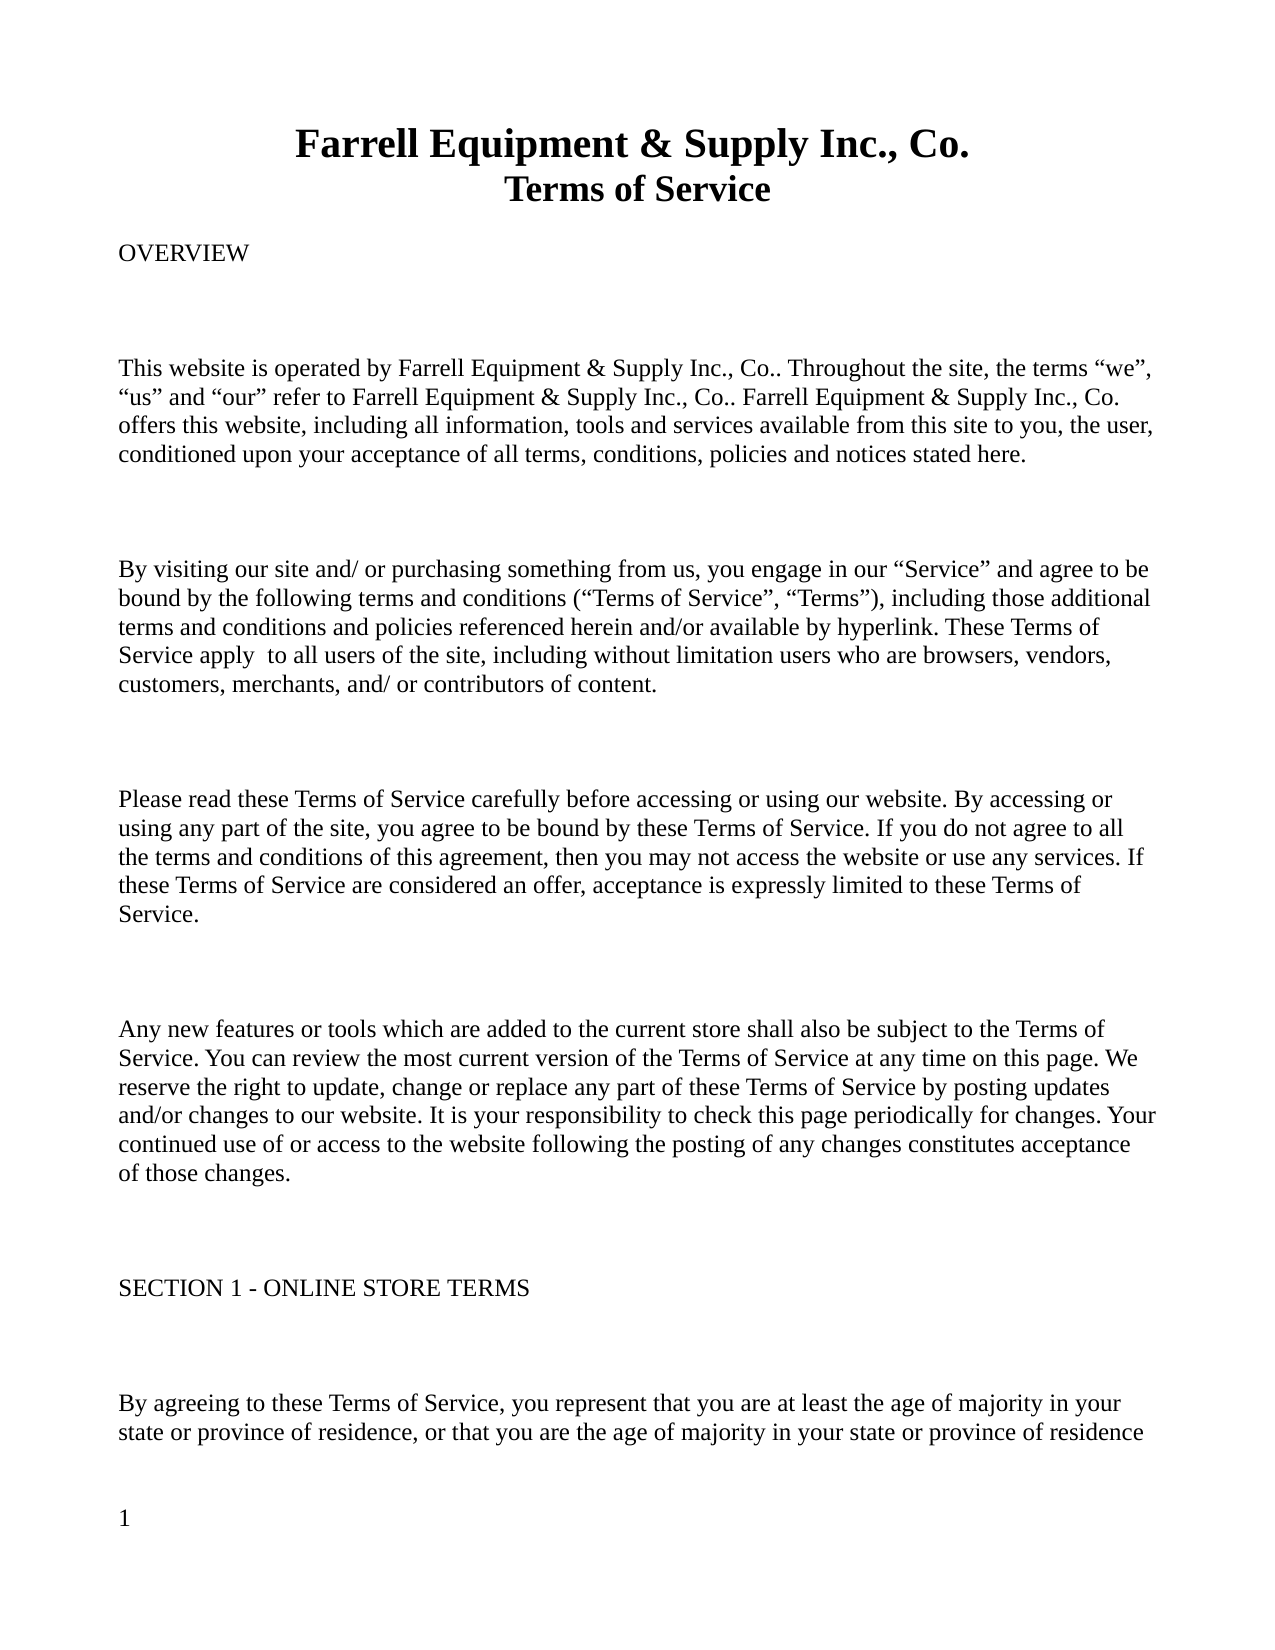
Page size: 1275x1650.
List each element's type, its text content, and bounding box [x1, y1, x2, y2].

text Any new features or tools which are added to the current store shall also be subject to the Terms of Service. You can review the most current version of the Terms of Service at any time on this page. We reserve the right to update, change or replace any part of these Terms of Service by posting updates and/or changes to our website. It is your responsibility to check this page periodically for changes. Your continued use of or access to the website following the posting of any changes constitutes acceptance of those changes. [118, 1014, 1157, 1187]
text Terms of Service [118, 166, 1157, 209]
text By visiting our site and/ or purchasing something from us, you engage in our “Service” and agree to be bound by the following terms and conditions (“Terms of Service”, “Terms”), including those additional terms and conditions and policies referenced herein and/or available by hyperlink. These Terms of Service apply to all users of the site, including without limitation users who are browsers, vendors, customers, merchants, and/ or contributors of content. [118, 554, 1157, 698]
text OVERVIEW [118, 238, 1157, 267]
text By agreeing to these Terms of Service, you represent that you are at least the age of majority in your state or province of residence, or that you are the age of majority in your state or province of residence [118, 1388, 1157, 1445]
text Farrell Equipment & Supply Inc., Co. [118, 118, 1157, 166]
text Please read these Terms of Service carefully before accessing or using our website. By accessing or using any part of the site, you agree to be bound by these Terms of Service. If you do not agree to all the terms and conditions of this agreement, then you may not access the website or use any services. If these Terms of Service are considered an offer, acceptance is expressly limited to these Terms of Service. [118, 784, 1157, 928]
text SECTION 1 - ONLINE STORE TERMS [118, 1273, 1157, 1302]
text This website is operated by Farrell Equipment & Supply Inc., Co.. Throughout the site, the terms “we”, “us” and “our” refer to Farrell Equipment & Supply Inc., Co.. Farrell Equipment & Supply Inc., Co. offers this website, including all information, tools and services available from this site to you, the user, conditioned upon your acceptance of all terms, conditions, policies and notices stated here. [118, 353, 1157, 468]
